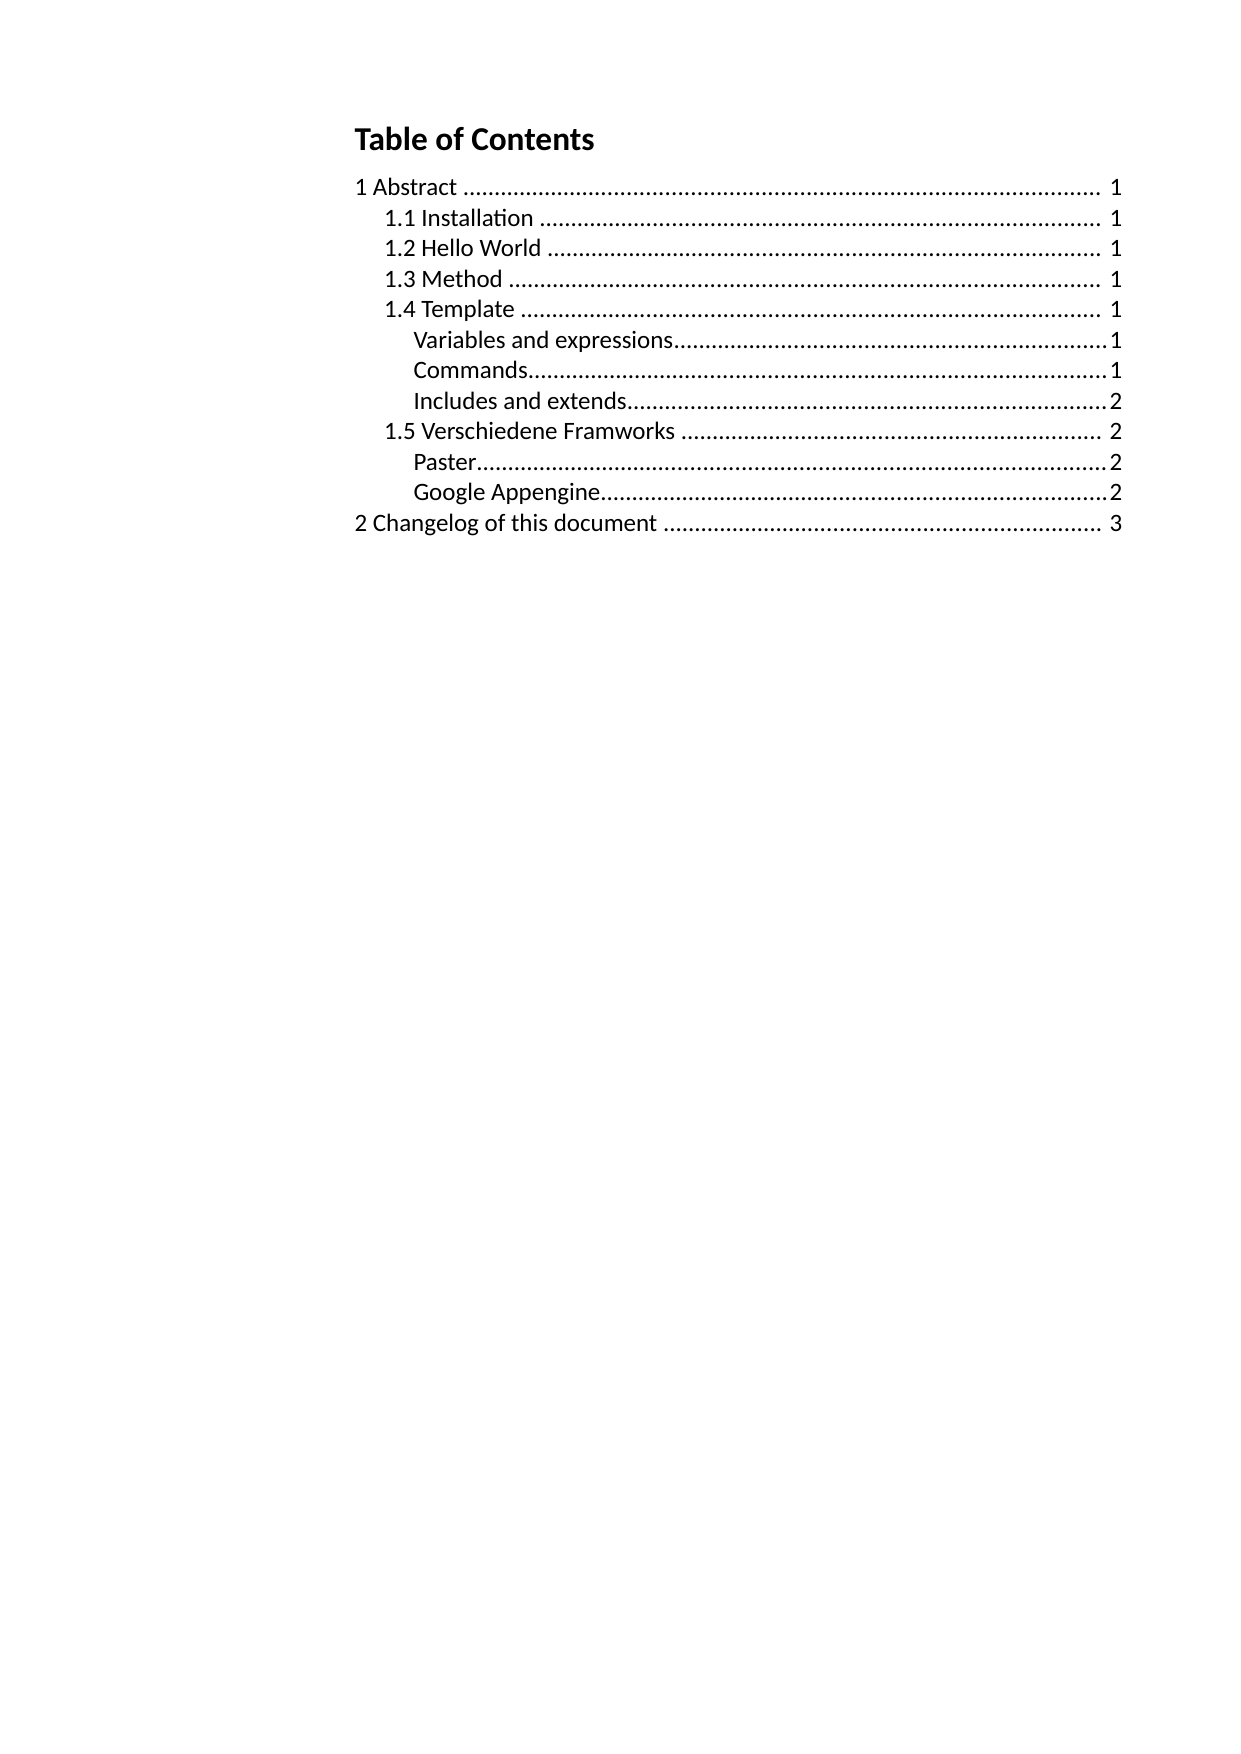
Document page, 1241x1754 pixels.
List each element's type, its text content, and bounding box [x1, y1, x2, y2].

text Commands 1 [413, 354, 1122, 385]
text Paster 2 [413, 446, 1122, 476]
text Google Appengine 2 [413, 476, 1122, 507]
text 1.2 Hello World 1 [384, 232, 1122, 263]
text Includes and extends 2 [413, 385, 1122, 415]
text 1.3 Method 1 [384, 263, 1122, 293]
text 1.1 Installation 1 [384, 202, 1122, 232]
subtitle Table of Contents [354, 118, 1122, 159]
text 2 Changelog of this document 3 [354, 507, 1122, 537]
text 1.5 Verschiedene Framworks 2 [384, 415, 1122, 446]
text 1 Abstract 1 [354, 171, 1122, 202]
text Variables and expressions 1 [413, 324, 1122, 354]
text 1.4 Template 1 [384, 293, 1122, 324]
